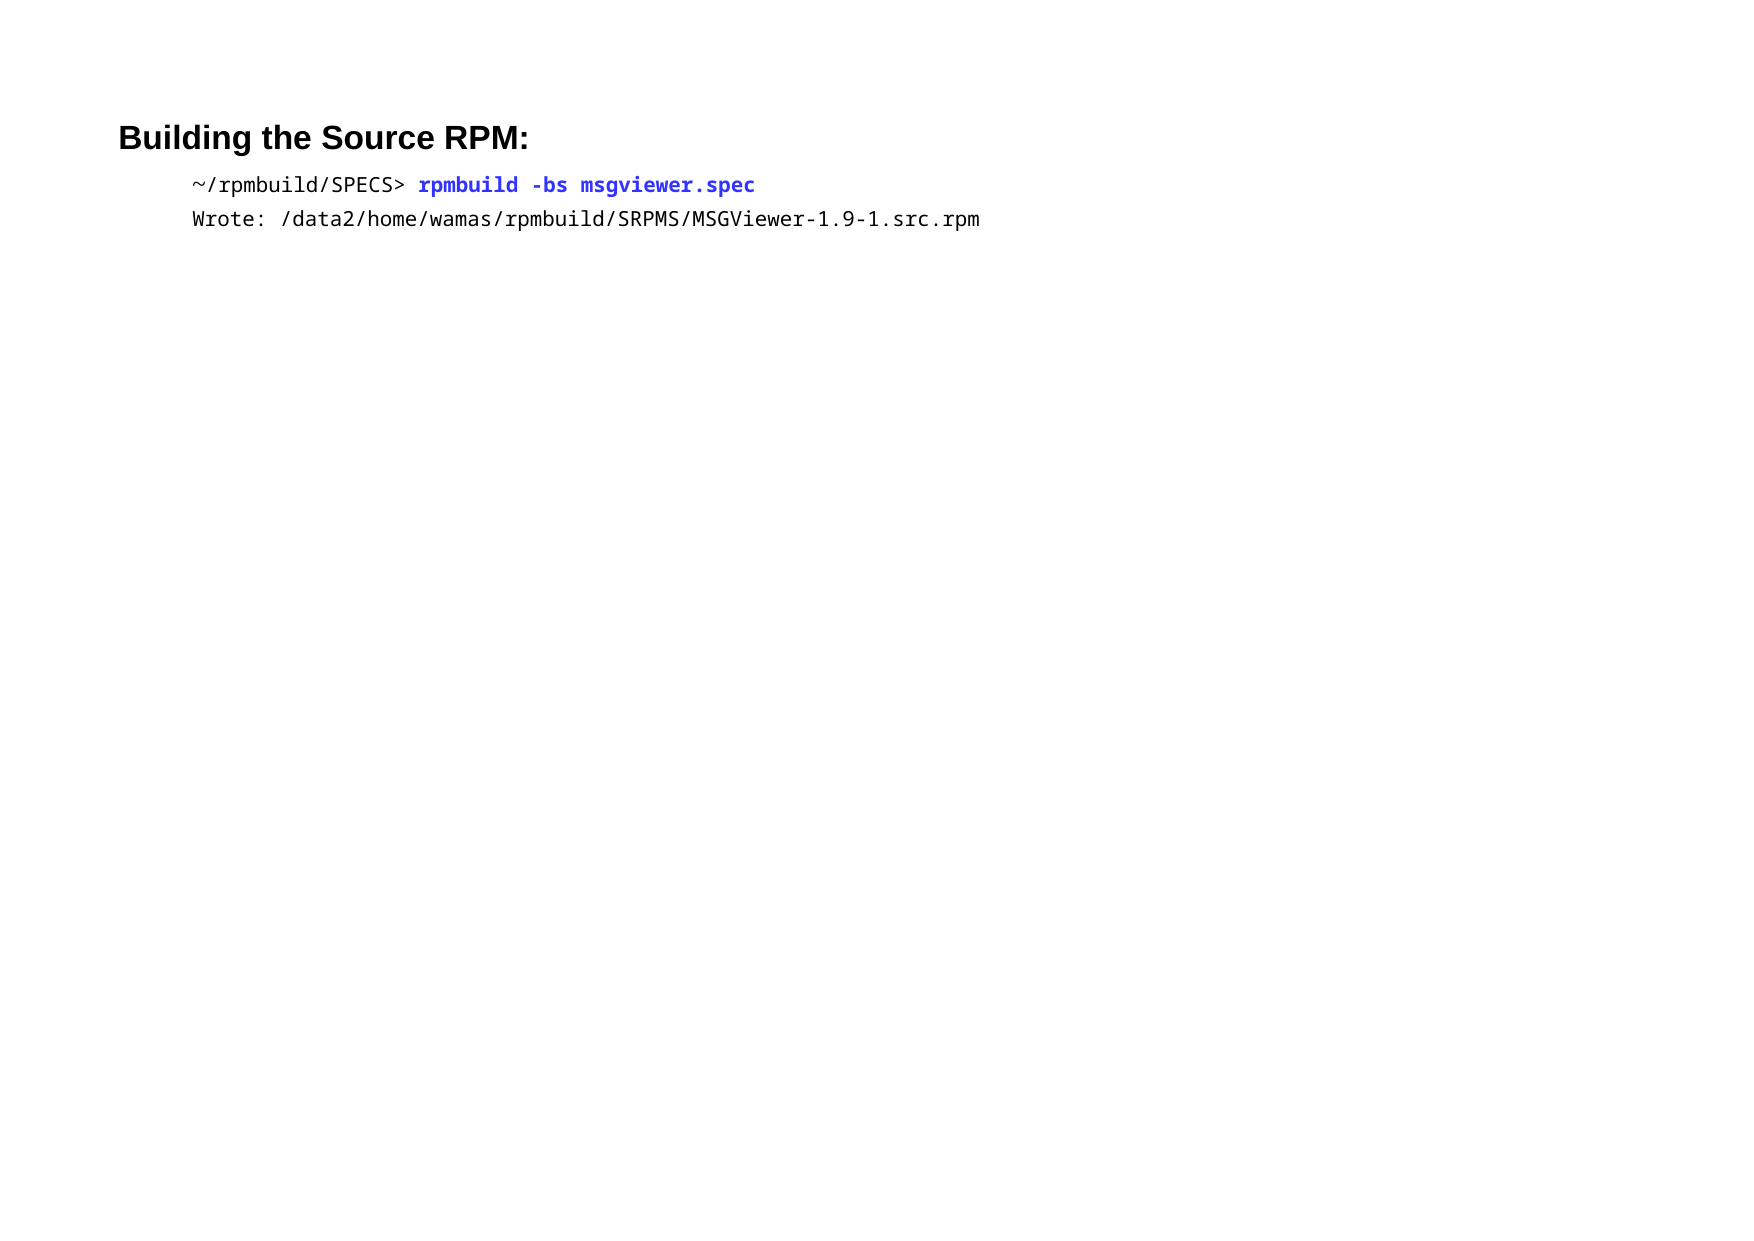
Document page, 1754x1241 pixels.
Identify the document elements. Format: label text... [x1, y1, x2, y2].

text ~/rpmbuild/SPECS> rpmbuild -bs msgviewer.spec Wrote: /data2/home/wamas/rpmbuild/SRPMS/MSGViewer-1.9-1.src.rpm [192, 169, 1636, 233]
subtitle Building the Source RPM: [118, 118, 1636, 157]
